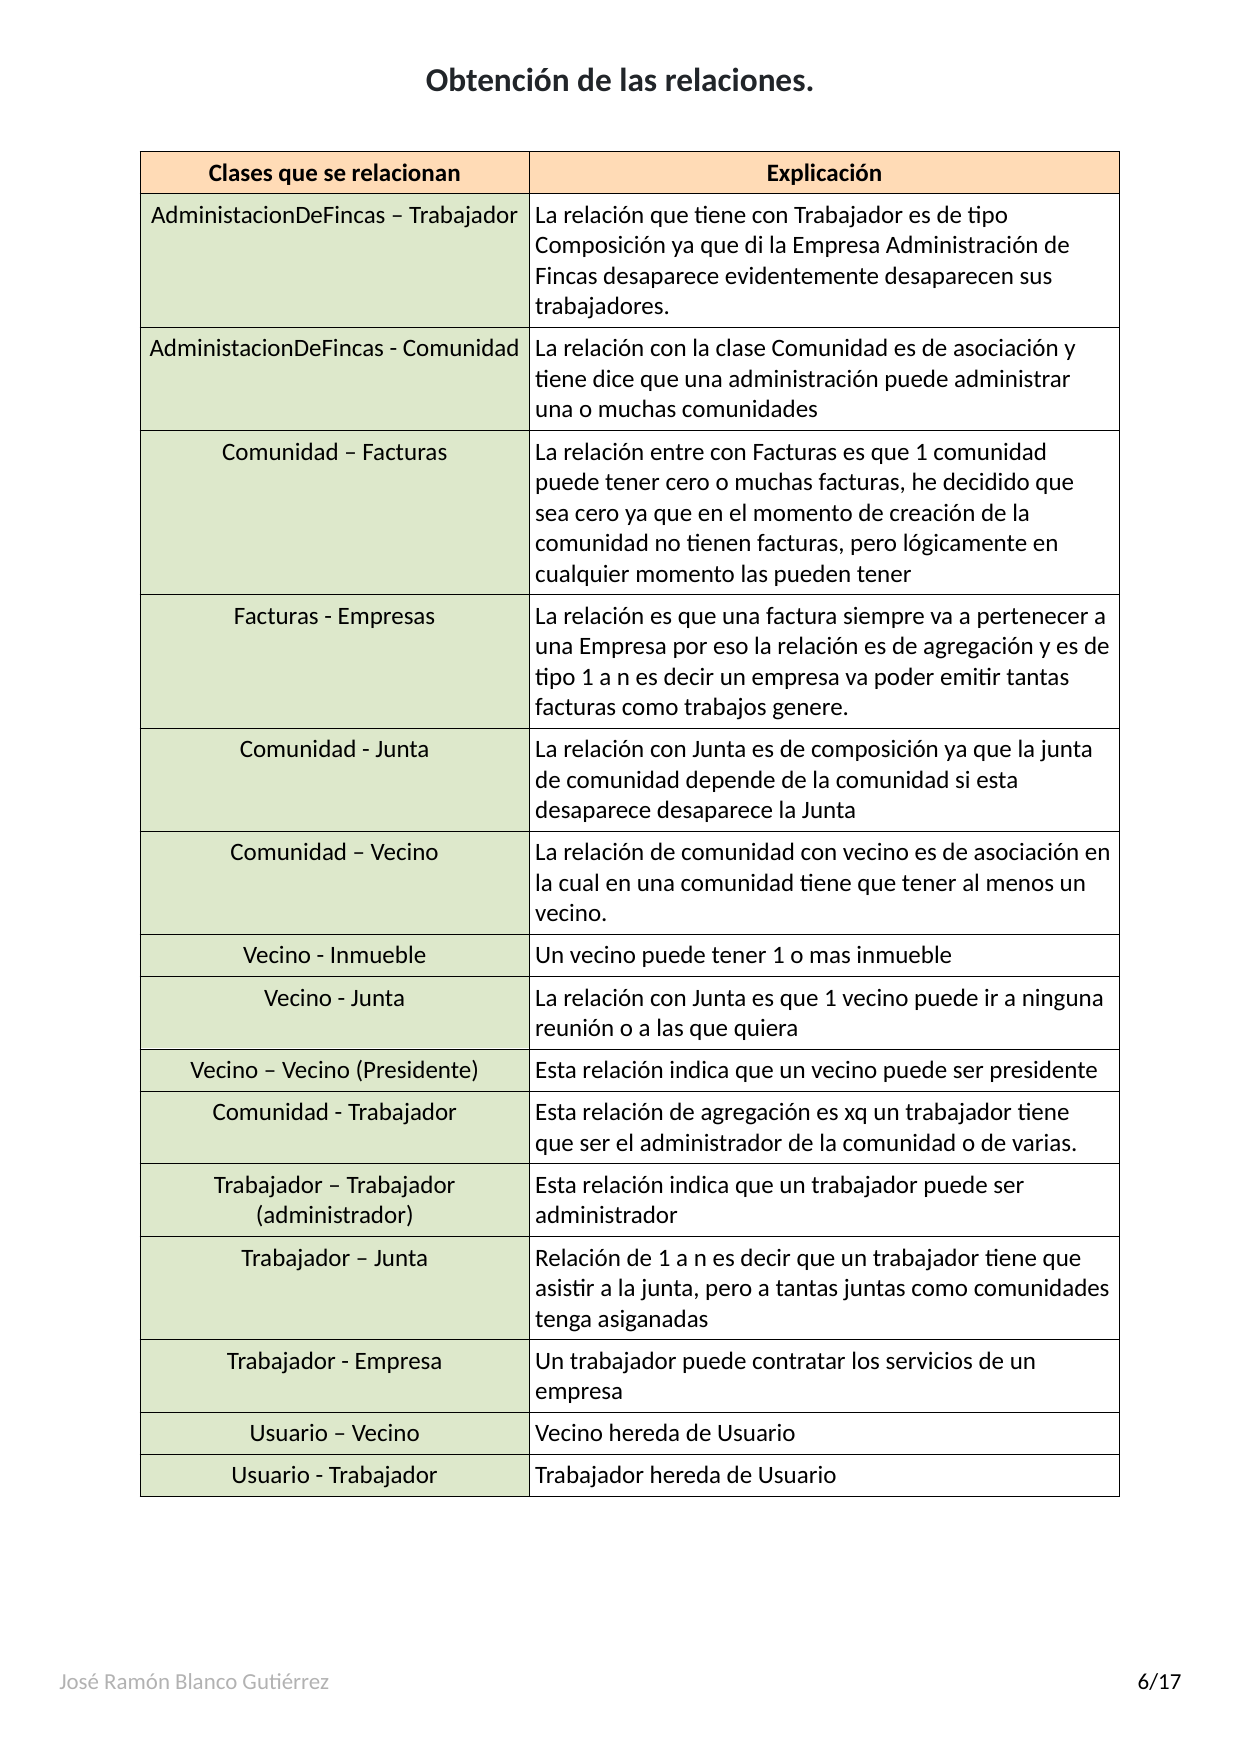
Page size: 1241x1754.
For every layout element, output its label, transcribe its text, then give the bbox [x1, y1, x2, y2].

table_cell La relación con la clase Comunidad es de asociación y tiene dice que una administración puede administrar una o muchas comunidades [530, 328, 1119, 430]
table_cell Usuario - Trabajador [141, 1455, 529, 1496]
table_cell La relación con Junta es que 1 vecino puede ir a ninguna reunión o a las que quiera [530, 977, 1119, 1048]
table_cell La relación entre con Facturas es que 1 comunidad puede tener cero o muchas facturas, he decidido que sea cero ya que en el momento de creación de la comunidad no tienen facturas, pero lógicamente en cualquier momento las pueden tener [530, 431, 1119, 594]
table_cell Comunidad – Vecino [141, 832, 529, 934]
table_cell Trabajador – Junta [141, 1237, 529, 1339]
table_cell La relación es que una factura siempre va a pertenecer a una Empresa por eso la relación es de agregación y es de tipo 1 a n es decir un empresa va poder emitir tantas facturas como trabajos genere. [530, 595, 1119, 728]
table_cell AdministacionDeFincas – Trabajador [141, 194, 529, 327]
table_cell Comunidad – Facturas [141, 431, 529, 594]
table_cell Vecino - Junta [141, 977, 529, 1048]
table_cell Vecino – Vecino (Presidente) [141, 1050, 529, 1091]
table_cell Esta relación de agregación es xq un trabajador tiene que ser el administrador de la comunidad o de varias. [530, 1092, 1119, 1163]
table_cell Usuario – Vecino [141, 1413, 529, 1454]
text Obtención de las relaciones. [59, 59, 1181, 100]
table_header Clases que se relacionan [141, 152, 529, 193]
table_cell Un vecino puede tener 1 o mas inmueble [530, 935, 1119, 976]
table_cell Comunidad - Junta [141, 729, 529, 831]
table_cell Esta relación indica que un vecino puede ser presidente [530, 1050, 1119, 1091]
table_cell Trabajador hereda de Usuario [530, 1455, 1119, 1496]
table_cell Trabajador – Trabajador (administrador) [141, 1164, 529, 1236]
table_cell La relación de comunidad con vecino es de asociación en la cual en una comunidad tiene que tener al menos un vecino. [530, 832, 1119, 934]
table_cell Vecino - Inmueble [141, 935, 529, 976]
table_header Explicación [530, 152, 1119, 193]
table_cell Comunidad - Trabajador [141, 1092, 529, 1163]
table_cell Esta relación indica que un trabajador puede ser administrador [530, 1164, 1119, 1236]
table_cell La relación con Junta es de composición ya que la junta de comunidad depende de la comunidad si esta desaparece desaparece la Junta [530, 729, 1119, 831]
table_cell La relación que tiene con Trabajador es de tipo Composición ya que di la Empresa Administración de Fincas desaparece evidentemente desaparecen sus trabajadores. [530, 194, 1119, 327]
table_cell Un trabajador puede contratar los servicios de un empresa [530, 1340, 1119, 1412]
table_cell Vecino hereda de Usuario [530, 1413, 1119, 1454]
table_cell AdministacionDeFincas - Comunidad [141, 328, 529, 430]
table_cell Relación de 1 a n es decir que un trabajador tiene que asistir a la junta, pero a tantas juntas como comunidades tenga asiganadas [530, 1237, 1119, 1339]
table_cell Facturas - Empresas [141, 595, 529, 728]
table_cell Trabajador - Empresa [141, 1340, 529, 1412]
